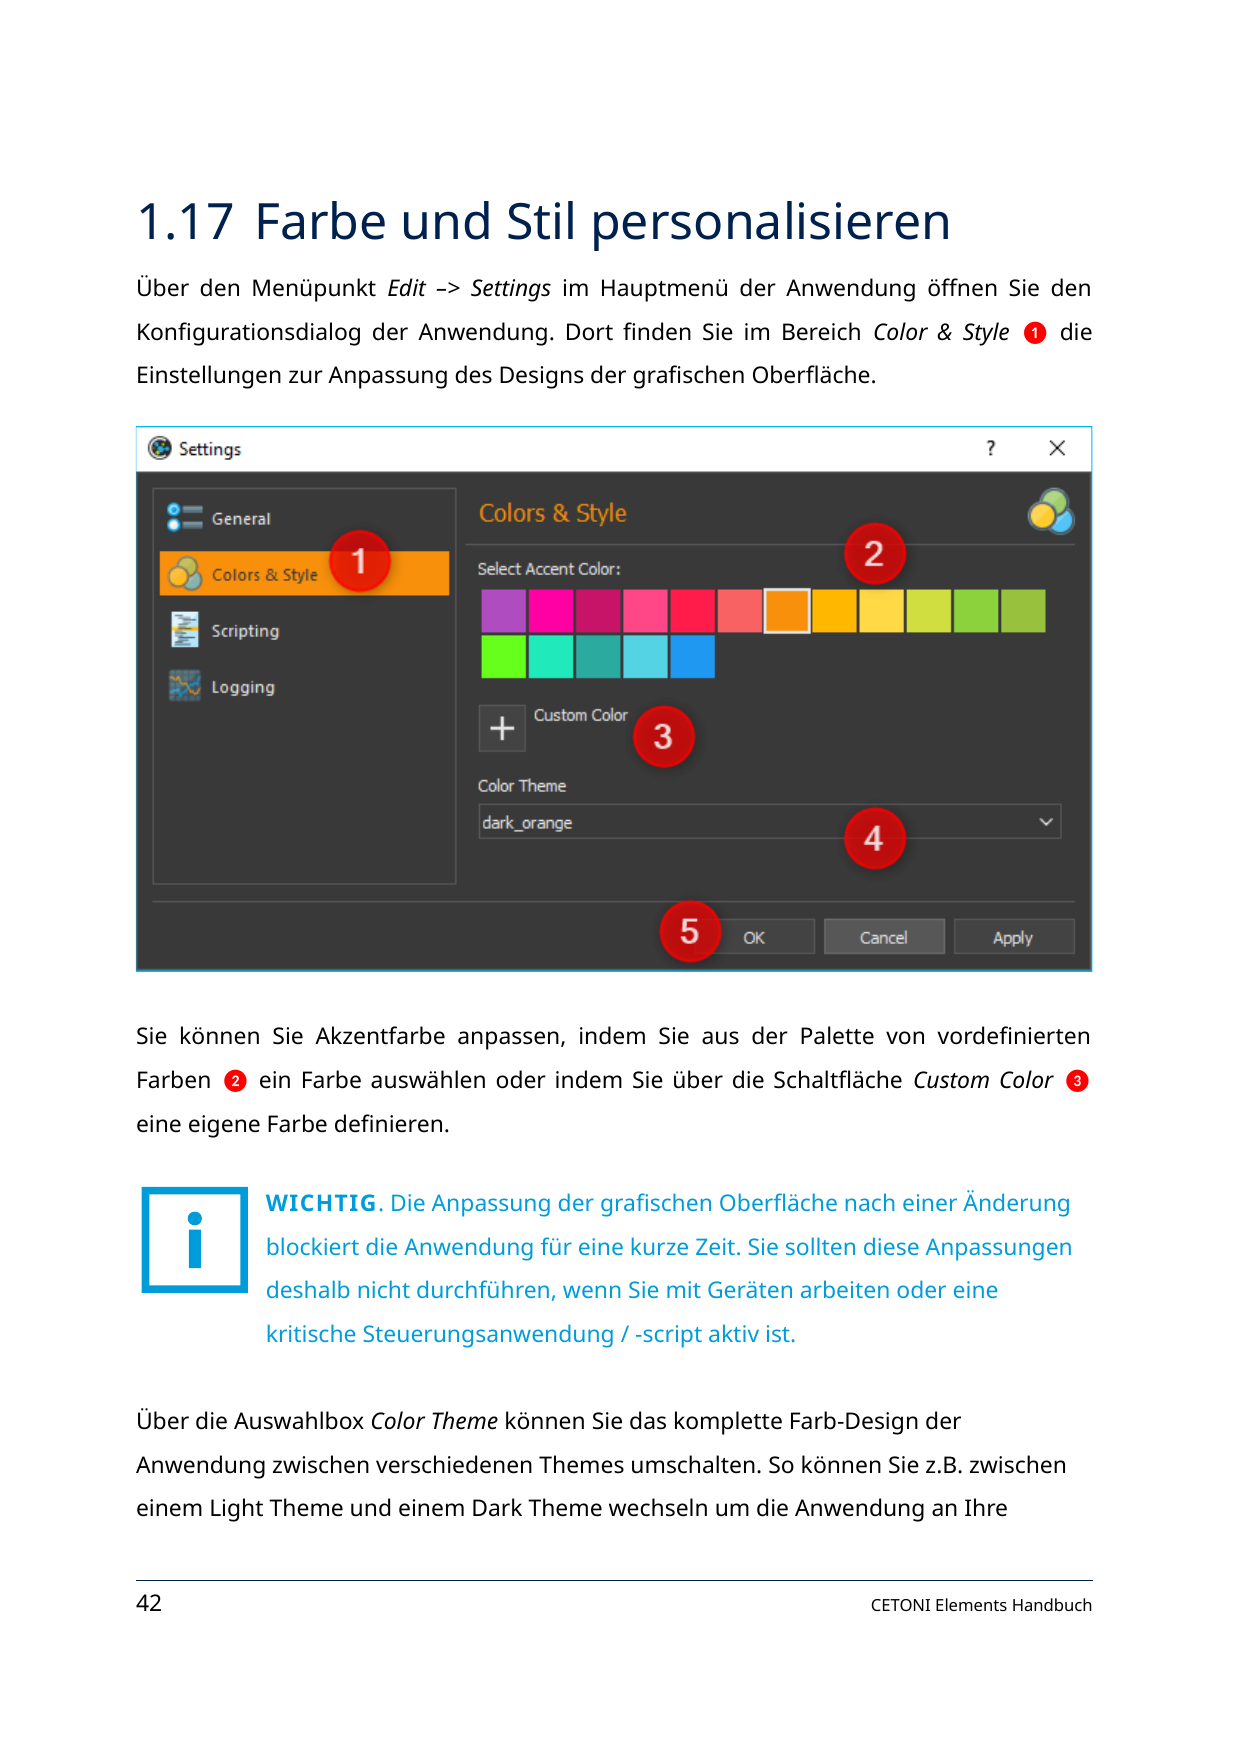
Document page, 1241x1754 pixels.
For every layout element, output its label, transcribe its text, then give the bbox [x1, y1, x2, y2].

text Über den Menüpunkt Edit –> Settings im Hauptmenü der Anwendung öffnen Sie den Konfigurationsdialog der Anwendung. Dort finden Sie im Bereich Color & Style ❶ die Einstellungen zur Anpassung des Designs der grafischen Oberfläche. [136, 272, 1093, 391]
text Über die Auswahlbox Color Theme können Sie das komplette Farb-Design der Anwendung zwischen verschiedenen Themes umschalten. So können Sie z.B. zwischen einem Light Theme und einem Dark Theme wechseln um die Anwendung an Ihre [136, 1405, 1093, 1523]
text Sie können Sie Akzentfarbe anpassen, indem Sie aus der Palette von vordefinierten Farben ❷ ein Farbe auswählen oder indem Sie über die Schaltfläche Custom Color ❸ eine eigene Farbe definieren. [136, 973, 1093, 1139]
table_header Wichtig. Die Anpassung der grafischen Oberfläche nach einer Änderung blockiert die Anwendung für eine kurze Zeit. Sie sollten diese Anpassungen deshalb nicht durchführen, wenn Sie mit Geräten arbeiten oder eine kritische Steuerungsanwendung / -script aktiv ist. [254, 1175, 1092, 1361]
subtitle Farbe und Stil personalisieren [136, 186, 1093, 254]
picture [135, 428, 1093, 970]
table_header [136, 1175, 254, 1361]
